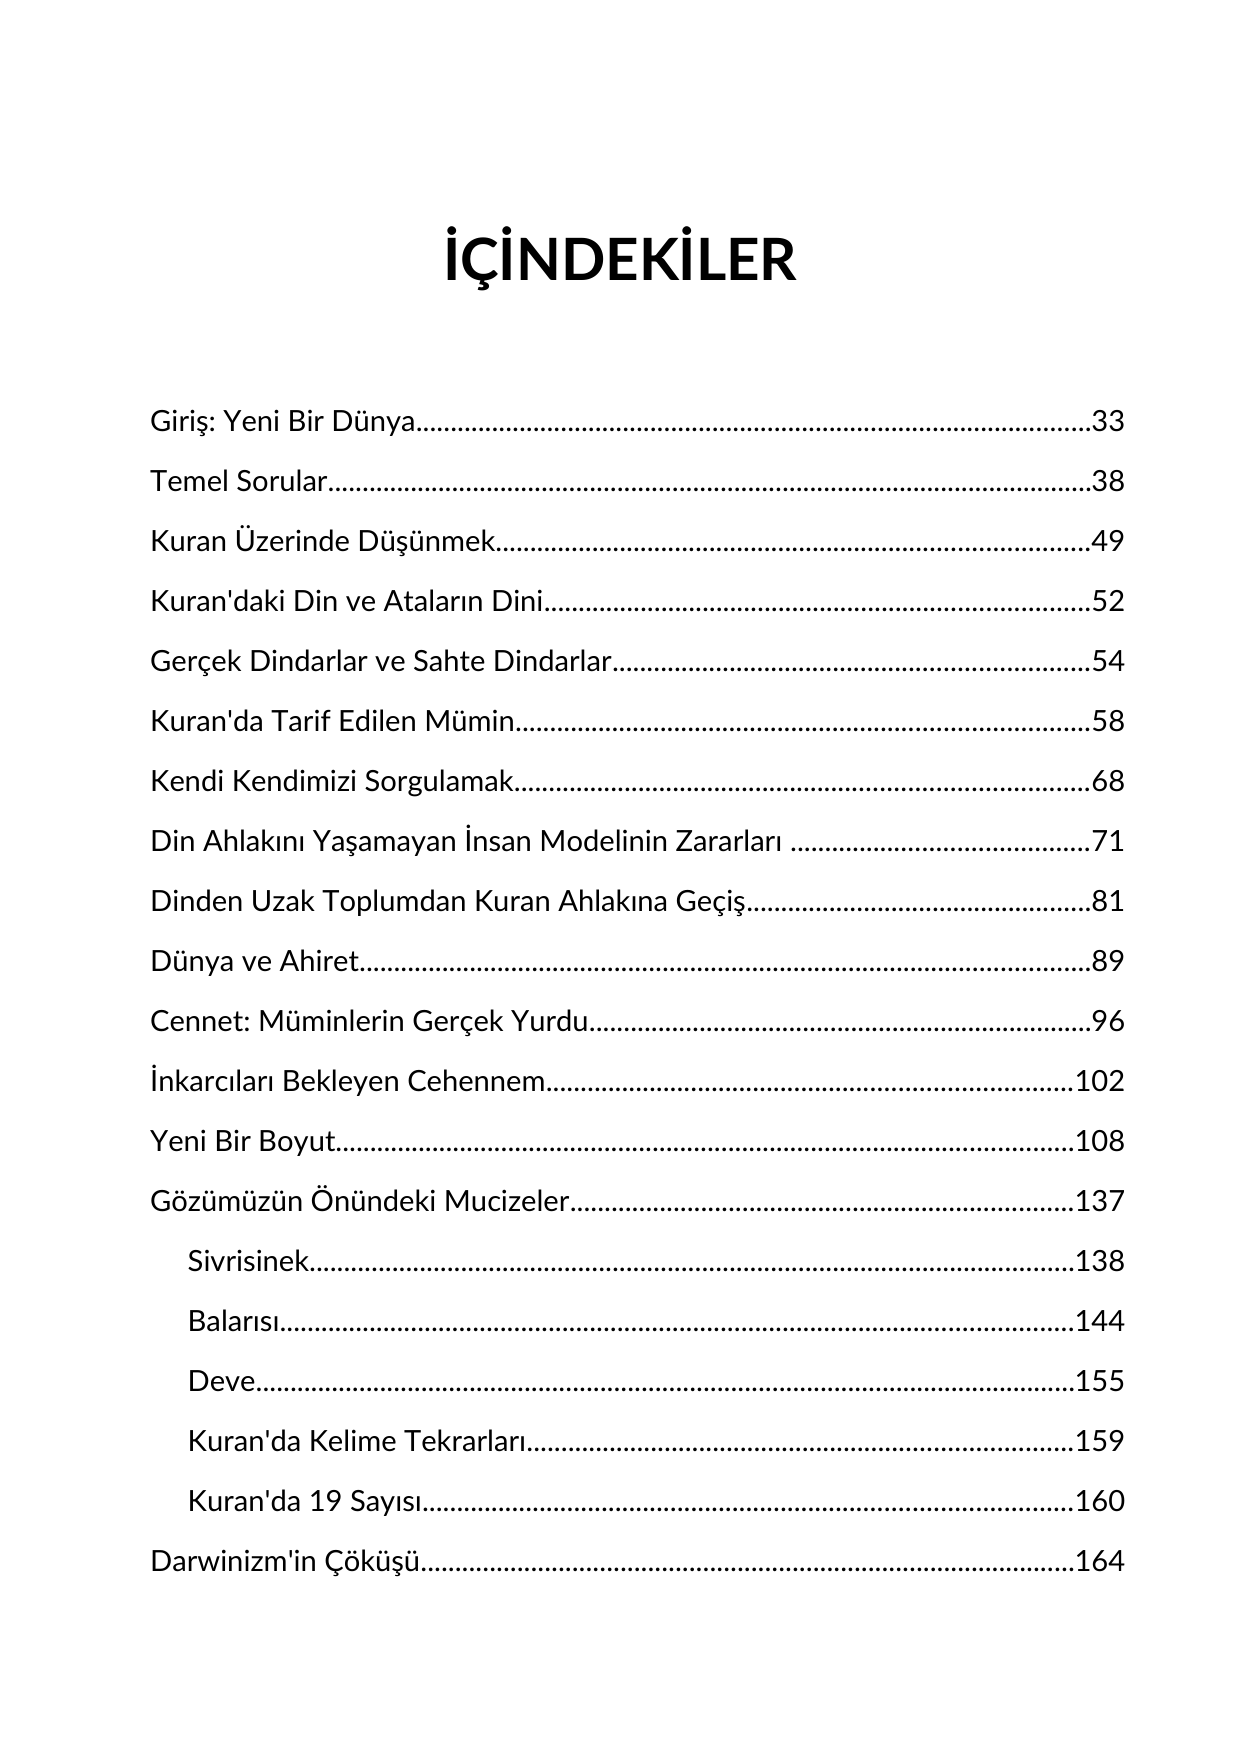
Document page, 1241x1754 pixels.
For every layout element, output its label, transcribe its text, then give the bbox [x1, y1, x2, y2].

subtitle Cennet: Müminlerin Gerçek Yurdu 96 [150, 1003, 1090, 1038]
subtitle Kuran'da 19 Sayısı 160 [187, 1483, 1090, 1518]
subtitle Yeni Bir Boyut 108 [150, 1123, 1090, 1158]
subtitle Din Ahlakını Yaşamayan İnsan Modelinin Zararları 71 [150, 823, 1090, 858]
subtitle Kuran'daki Din ve Ataların Dini 52 [150, 583, 1090, 618]
subtitle Sivrisinek 138 [187, 1243, 1090, 1278]
subtitle Temel Sorular 38 [150, 463, 1090, 498]
subtitle Deve 155 [187, 1363, 1090, 1398]
subtitle Kuran'da Kelime Tekrarları 159 [187, 1423, 1090, 1458]
subtitle Kendi Kendimizi Sorgulamak 68 [150, 763, 1090, 798]
subtitle Dünya ve Ahiret 89 [150, 943, 1090, 978]
subtitle İnkarcıları Bekleyen Cehennem 102 [150, 1063, 1090, 1098]
subtitle Gözümüzün Önündeki Mucizeler 137 [150, 1183, 1090, 1218]
subtitle Kuran Üzerinde Düşünmek 49 [150, 523, 1090, 558]
subtitle Dinden Uzak Toplumdan Kuran Ahlakına Geçiş 81 [150, 883, 1090, 918]
subtitle İÇİNDEKİLER [150, 222, 1090, 292]
subtitle Kuran'da Tarif Edilen Mümin 58 [150, 703, 1090, 738]
subtitle Balarısı 144 [187, 1303, 1090, 1338]
subtitle Darwinizm'in Çöküşü 164 [150, 1543, 1090, 1578]
subtitle Gerçek Dindarlar ve Sahte Dindarlar 54 [150, 643, 1090, 678]
subtitle Giriş: Yeni Bir Dünya 33 [150, 403, 1090, 438]
